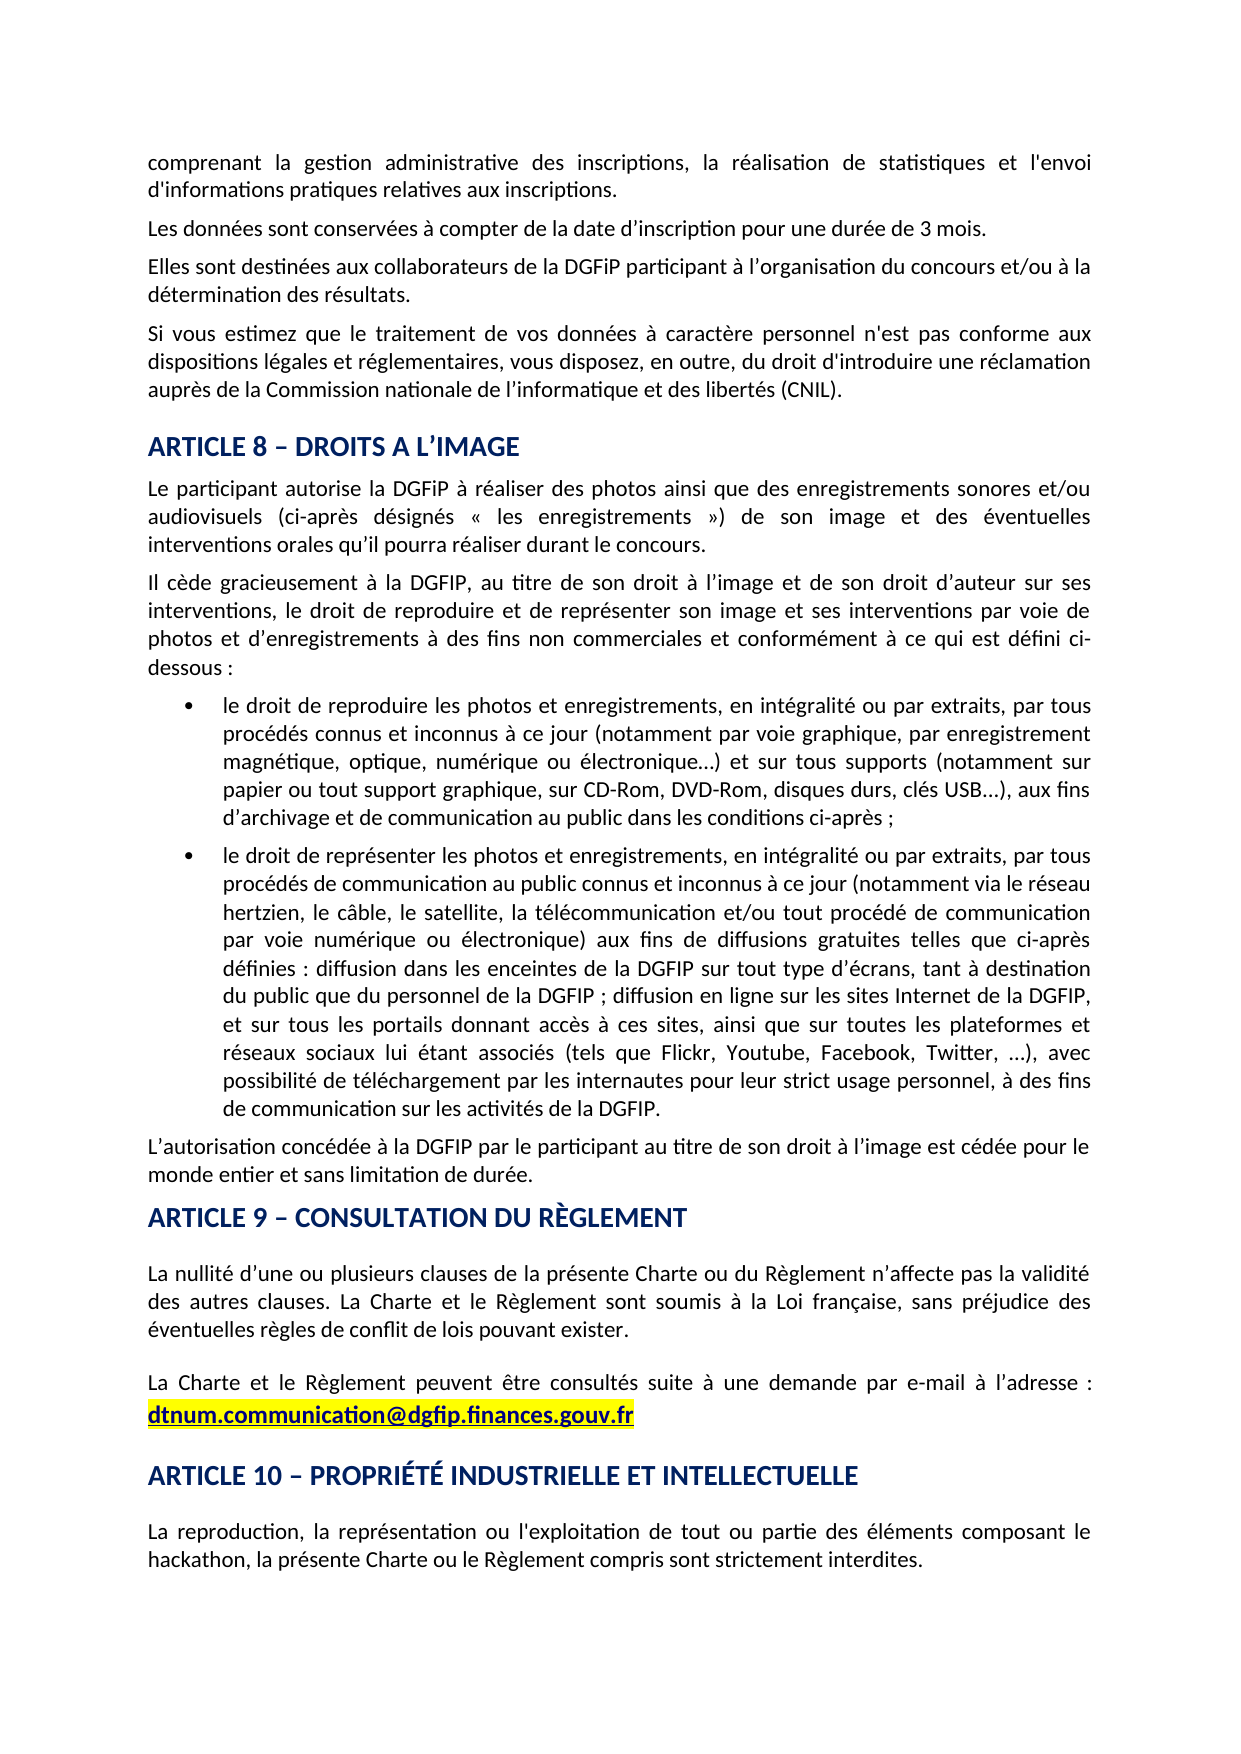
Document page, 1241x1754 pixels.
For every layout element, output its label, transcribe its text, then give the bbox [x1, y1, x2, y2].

text Si vous estimez que le traitement de vos données à caractère personnel n'est pas conforme aux dispositions légales et réglementaires, vous disposez, en outre, du droit d'introduire une réclamation auprès de la Commission nationale de l’informatique et des libertés (CNIL). [148, 319, 1093, 403]
text Les données sont conservées à compter de la date d’inscription pour une durée de 3 mois. [148, 214, 1093, 242]
list le droit de représenter les photos et enregistrements, en intégralité ou par extraits, par tous procédés de communication au public connus et inconnus à ce jour (notamment via le réseau hertzien, le câble, le satellite, la télécommunication et/ou tout procédé de communication par voie numérique ou électronique) aux fins de diffusions gratuites telles que ci-après définies : diffusion dans les enceintes de la DGFIP sur tout type d’écrans, tant à destination du public que du personnel de la DGFIP ; diffusion en ligne sur les sites Internet de la DGFIP, et sur tous les portails donnant accès à ces sites, ainsi que sur toutes les plateformes et réseaux sociaux lui étant associés (tels que Flickr, Youtube, Facebook, Twitter, …), avec possibilité de téléchargement par les internautes pour leur strict usage personnel, à des fins de communication sur les activités de la DGFIP. [185, 842, 1093, 1122]
text ARTICLE 8 – DROITS A L’IMAGE [148, 428, 1093, 464]
text La nullité d’une ou plusieurs clauses de la présente Charte ou du Règlement n’affecte pas la validité des autres clauses. La Charte et le Règlement sont soumis à la Loi française, sans préjudice des éventuelles règles de conflit de lois pouvant exister. [148, 1259, 1093, 1343]
text ARTICLE 10 – PROPRIÉTÉ INDUSTRIELLE ET INTELLECTUELLE [148, 1457, 1093, 1492]
text Il cède gracieusement à la DGFIP, au titre de son droit à l’image et de son droit d’auteur sur ses interventions, le droit de reproduire et de représenter son image et ses interventions par voie de photos et d’enregistrements à des fins non commerciales et conformément à ce qui est défini ci-dessous : [148, 568, 1093, 681]
text Elles sont destinées aux collaborateurs de la DGFiP participant à l’organisation du concours et/ou à la détermination des résultats. [148, 252, 1093, 308]
text Le participant autorise la DGFiP à réaliser des photos ainsi que des enregistrements sonores et/ou audiovisuels (ci-après désignés « les enregistrements ») de son image et des éventuelles interventions orales qu’il pourra réaliser durant le concours. [148, 474, 1093, 558]
text L’autorisation concédée à la DGFIP par le participant au titre de son droit à l’image est cédée pour le monde entier et sans limitation de durée. [148, 1132, 1093, 1188]
text La reproduction, la représentation ou l'exploitation de tout ou partie des éléments composant le hackathon, la présente Charte ou le Règlement compris sont strictement interdites. [148, 1517, 1093, 1573]
text comprenant la gestion administrative des inscriptions, la réalisation de statistiques et l'envoi d'informations pratiques relatives aux inscriptions. [148, 148, 1093, 204]
list le droit de reproduire les photos et enregistrements, en intégralité ou par extraits, par tous procédés connus et inconnus à ce jour (notamment par voie graphique, par enregistrement magnétique, optique, numérique ou électronique…) et sur tous supports (notamment sur papier ou tout support graphique, sur CD-Rom, DVD-Rom, disques durs, clés USB...), aux fins d’archivage et de communication au public dans les conditions ci-après ; [185, 691, 1093, 831]
text ARTICLE 9 – CONSULTATION DU RÈGLEMENT [148, 1199, 1093, 1234]
text La Charte et le Règlement peuvent être consultés suite à une demande par e-mail à l’adresse : dtnum.communication@dgfip.finances.gouv.fr [148, 1368, 1093, 1429]
